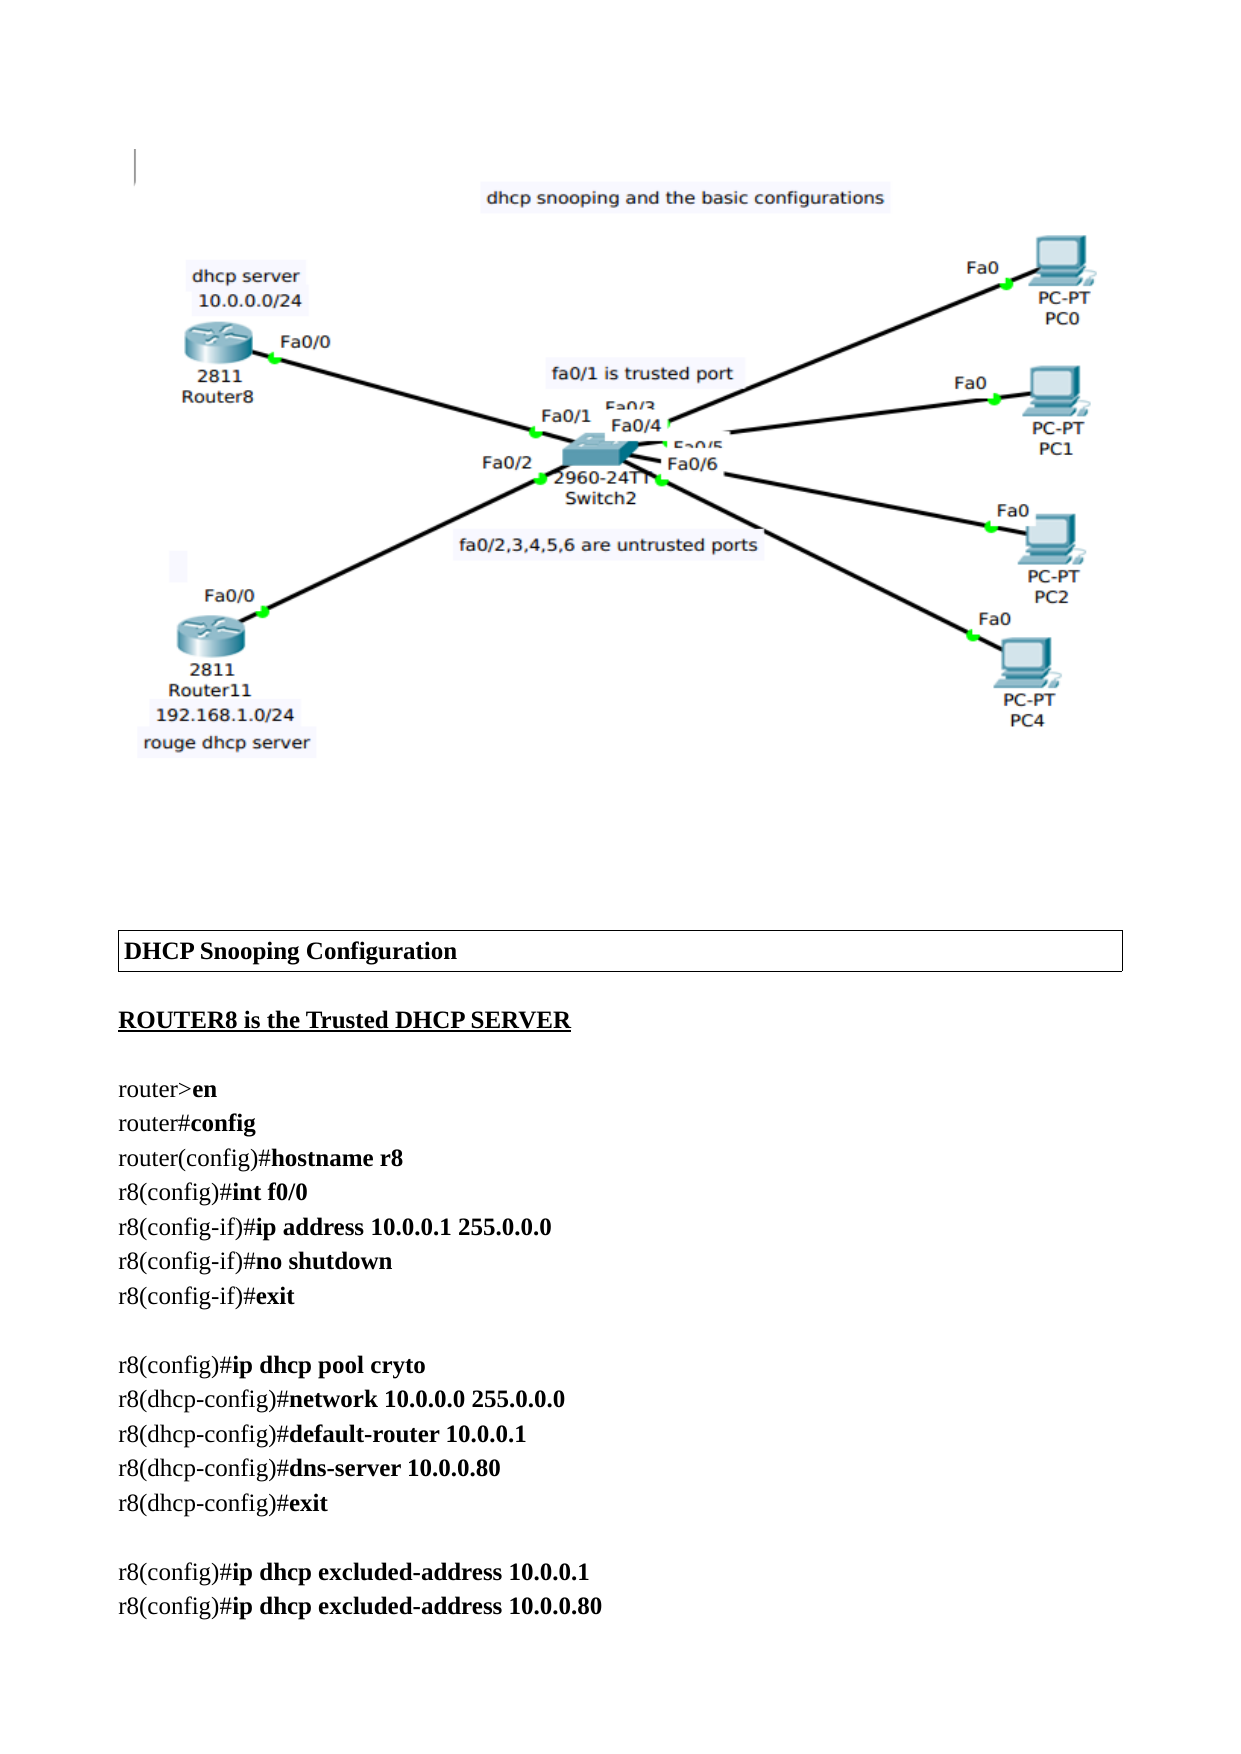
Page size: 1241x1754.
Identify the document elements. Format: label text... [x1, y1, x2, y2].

text r8(config)#ip dhcp excluded-address 10.0.0.80 [118, 1591, 1122, 1620]
text r8(config)#int f0/0 [118, 1177, 1122, 1206]
text r8(config)#ip dhcp excluded-address 10.0.0.1 [118, 1557, 1122, 1586]
text r8(config-if)#exit [118, 1281, 1122, 1310]
text r8(dhcp-config)#dns-server 10.0.0.80 [118, 1453, 1122, 1482]
picture [133, 149, 1138, 787]
text router#config [118, 1108, 1122, 1137]
table_header DHCP Snooping Configuration [119, 931, 1122, 971]
text r8(dhcp-config)#default-router 10.0.0.1 [118, 1419, 1122, 1448]
text r8(config-if)#ip address 10.0.0.1 255.0.0.0 [118, 1212, 1122, 1241]
text r8(dhcp-config)#network 10.0.0.0 255.0.0.0 [118, 1384, 1122, 1413]
text r8(config)#ip dhcp pool cryto [118, 1350, 1122, 1379]
text router>en [118, 1074, 1122, 1103]
text router(config)#hostname r8 [118, 1143, 1122, 1172]
text r8(dhcp-config)#exit [118, 1488, 1122, 1517]
text r8(config-if)#no shutdown [118, 1246, 1122, 1275]
text ROUTER8 is the Trusted DHCP SERVER [118, 1005, 1122, 1034]
